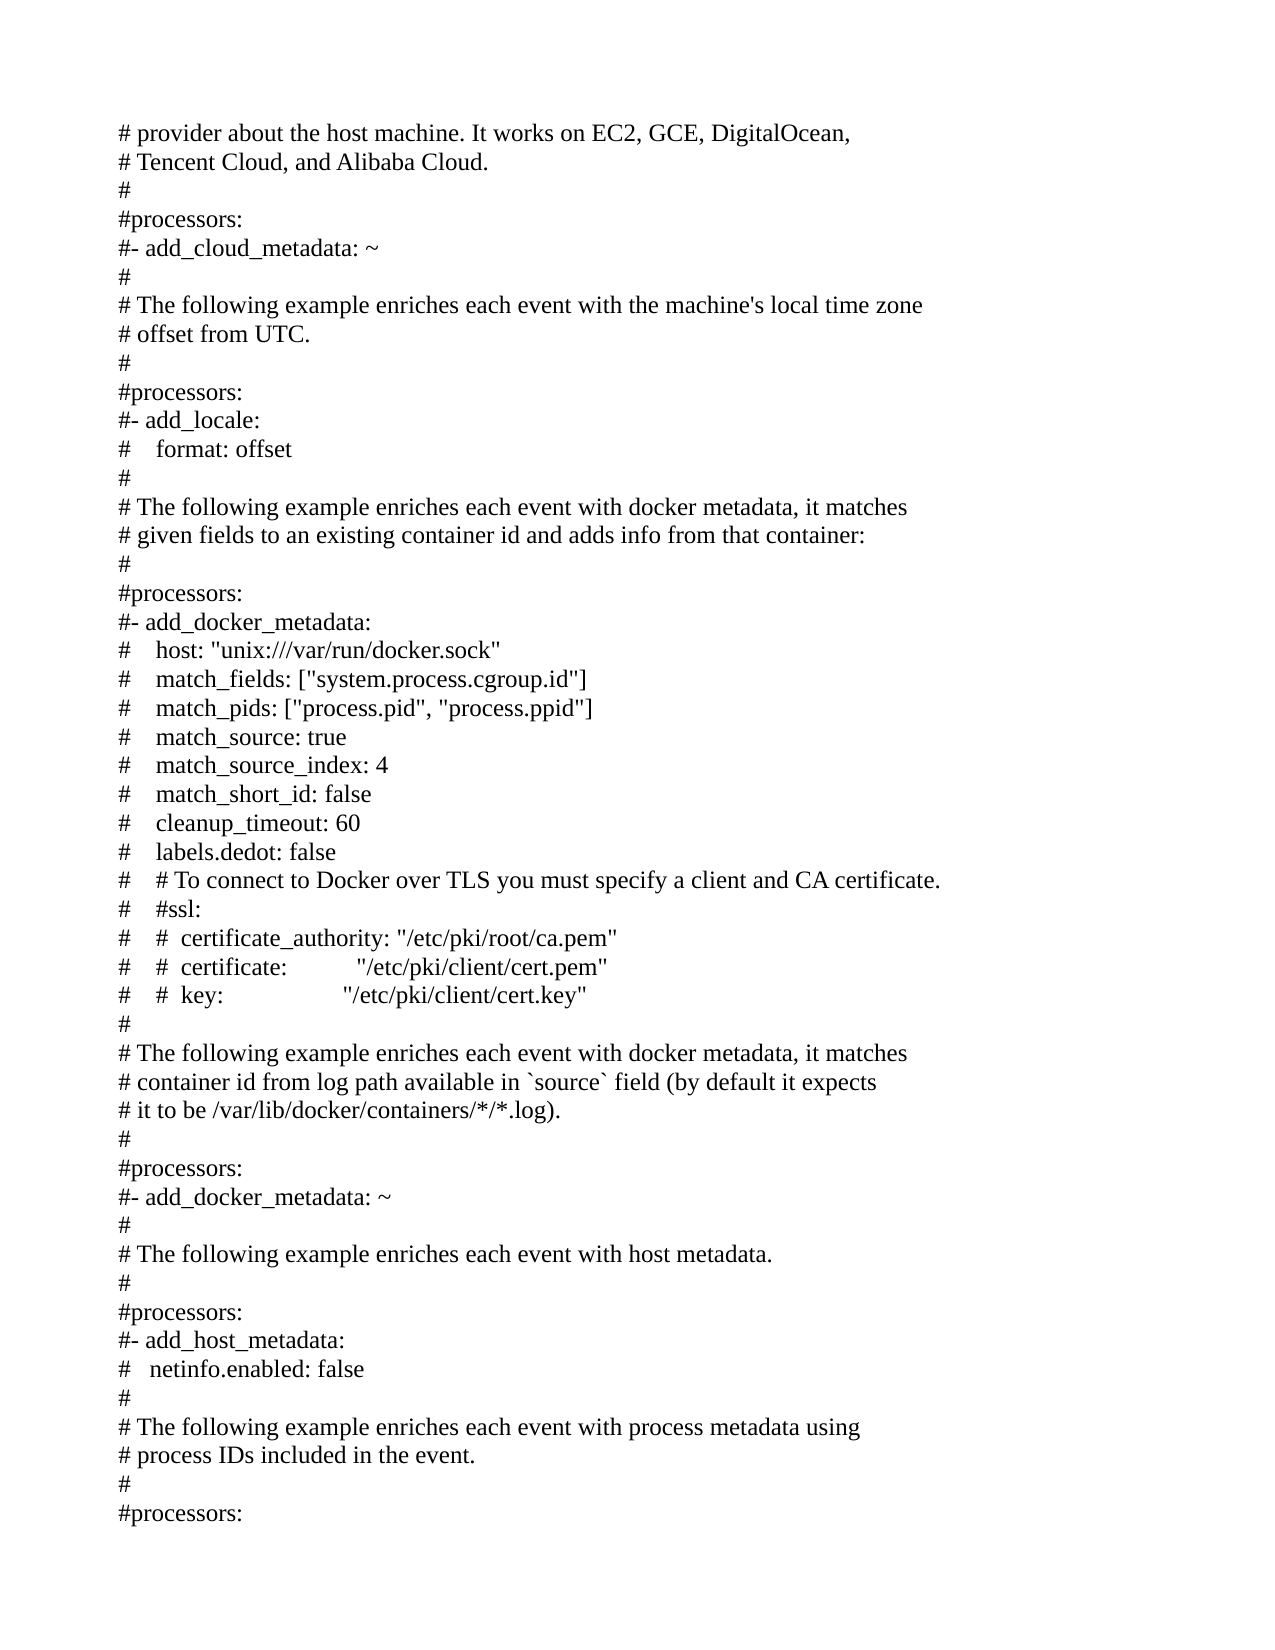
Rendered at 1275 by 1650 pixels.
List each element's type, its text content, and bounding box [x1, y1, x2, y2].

text # process IDs included in the event. [118, 1441, 1157, 1469]
text #- add_docker_metadata: [118, 607, 1157, 636]
text # given fields to an existing container id and adds info from that container: [118, 521, 1157, 549]
text #processors: [118, 1498, 1157, 1527]
text # [118, 549, 1157, 578]
text # The following example enriches each event with docker metadata, it matches [118, 1038, 1157, 1067]
text # # certificate: "/etc/pki/client/cert.pem" [118, 952, 1157, 981]
text # [118, 262, 1157, 291]
text #processors: [118, 377, 1157, 406]
text # [118, 1469, 1157, 1498]
text # The following example enriches each event with the machine's local time zone [118, 291, 1157, 319]
text # labels.dedot: false [118, 837, 1157, 866]
text # match_source: true [118, 722, 1157, 751]
text # offset from UTC. [118, 319, 1157, 348]
text # The following example enriches each event with process metadata using [118, 1412, 1157, 1441]
text # match_short_id: false [118, 779, 1157, 808]
text # format: offset [118, 434, 1157, 463]
text # [118, 348, 1157, 377]
text # provider about the host machine. It works on EC2, GCE, DigitalOcean, [118, 118, 1157, 147]
text # host: "unix:///var/run/docker.sock" [118, 636, 1157, 664]
text # cleanup_timeout: 60 [118, 808, 1157, 837]
text # #ssl: [118, 894, 1157, 923]
text # [118, 1009, 1157, 1038]
text # # key: "/etc/pki/client/cert.key" [118, 981, 1157, 1009]
text #processors: [118, 578, 1157, 607]
text # netinfo.enabled: false [118, 1354, 1157, 1383]
text #- add_locale: [118, 406, 1157, 434]
text #- add_cloud_metadata: ~ [118, 233, 1157, 262]
text # match_fields: ["system.process.cgroup.id"] [118, 664, 1157, 693]
text #processors: [118, 1297, 1157, 1326]
text # Tencent Cloud, and Alibaba Cloud. [118, 147, 1157, 176]
text # it to be /var/lib/docker/containers/*/*.log). [118, 1096, 1157, 1124]
text # # certificate_authority: "/etc/pki/root/ca.pem" [118, 923, 1157, 952]
text # [118, 1211, 1157, 1239]
text # match_source_index: 4 [118, 751, 1157, 779]
text # [118, 1383, 1157, 1412]
text # The following example enriches each event with docker metadata, it matches [118, 492, 1157, 521]
text # container id from log path available in `source` field (by default it expects [118, 1067, 1157, 1096]
text #processors: [118, 204, 1157, 233]
text #processors: [118, 1153, 1157, 1182]
text # [118, 463, 1157, 492]
text # The following example enriches each event with host metadata. [118, 1239, 1157, 1268]
text # [118, 1268, 1157, 1297]
text # # To connect to Docker over TLS you must specify a client and CA certificate. [118, 866, 1157, 894]
text # [118, 176, 1157, 204]
text #- add_docker_metadata: ~ [118, 1182, 1157, 1211]
text # [118, 1124, 1157, 1153]
text #- add_host_metadata: [118, 1326, 1157, 1354]
text # match_pids: ["process.pid", "process.ppid"] [118, 693, 1157, 722]
